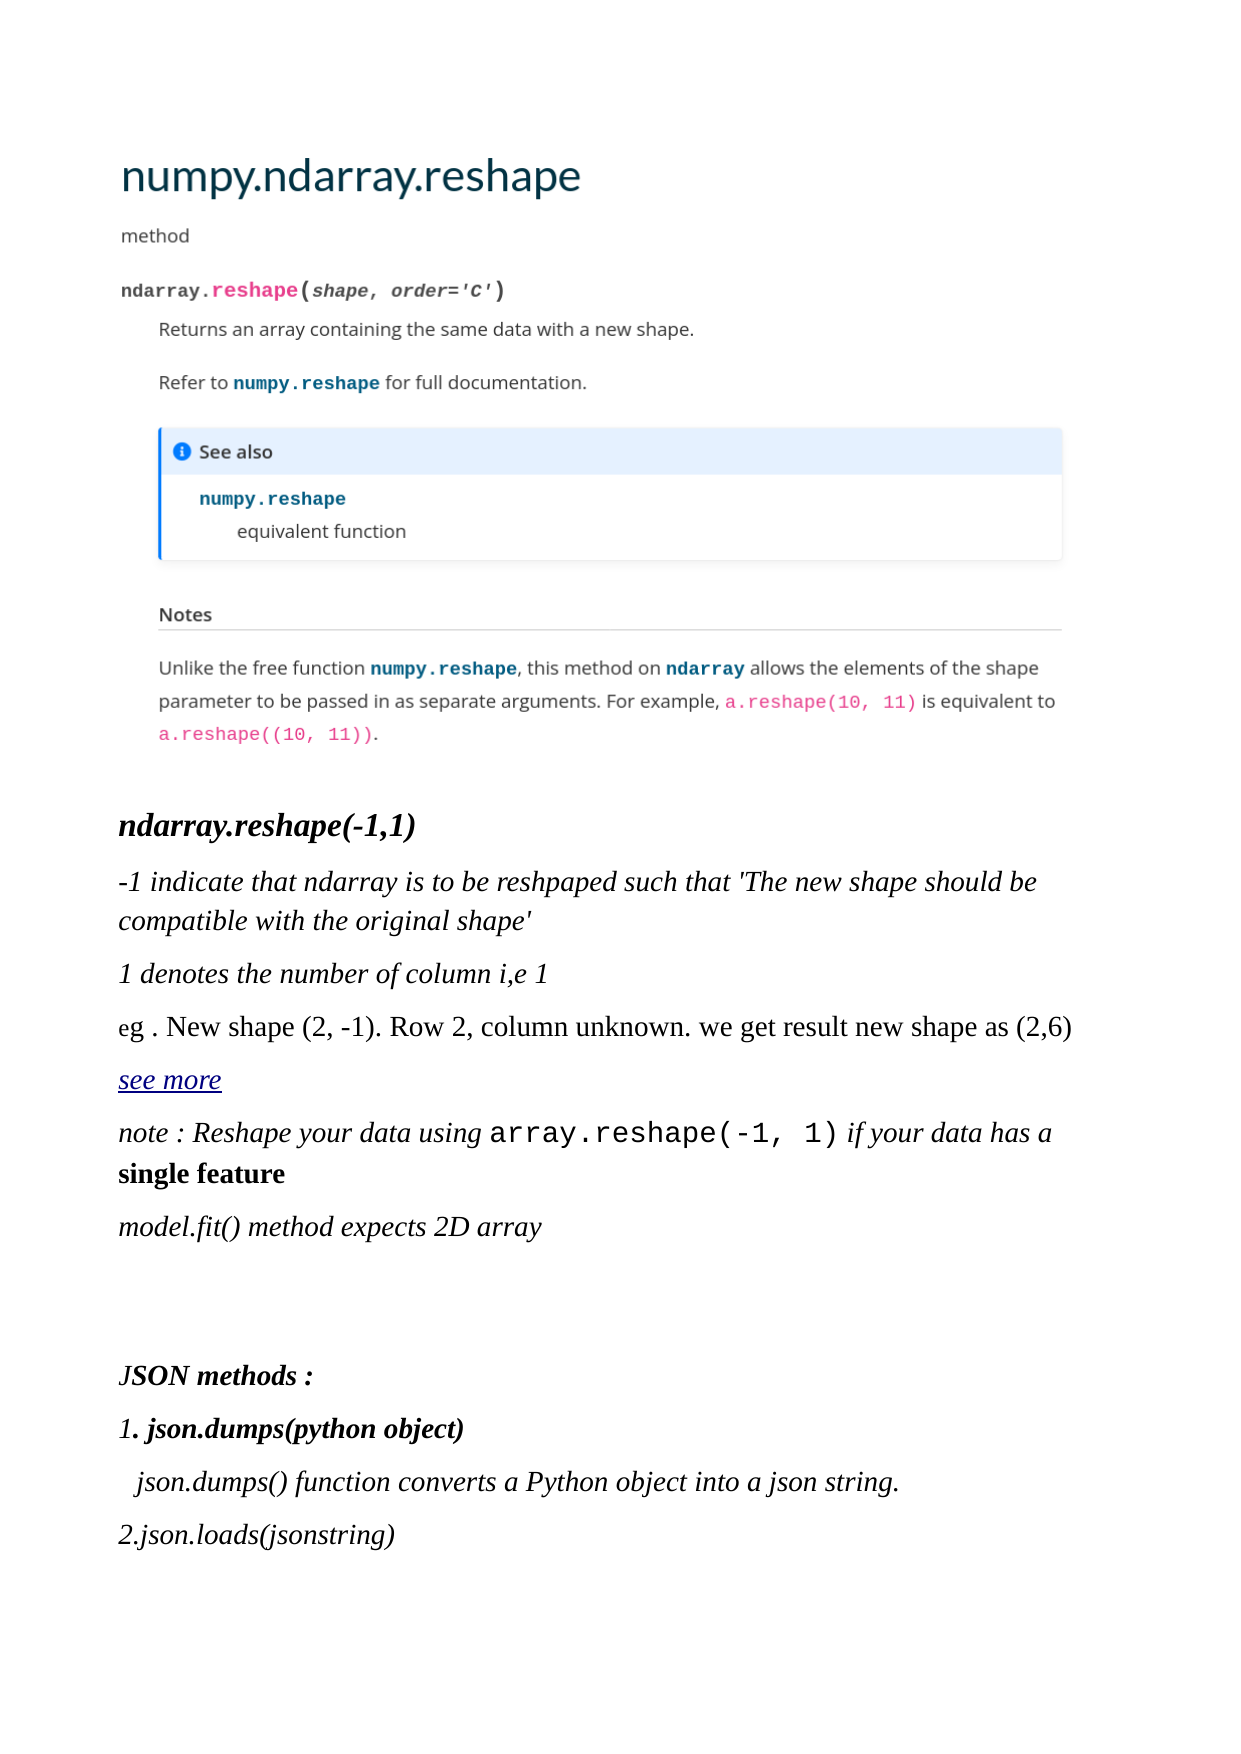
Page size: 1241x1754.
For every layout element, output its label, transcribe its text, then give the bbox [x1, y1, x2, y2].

picture [98, 150, 1103, 754]
text see more [118, 1062, 1122, 1096]
text note : Reshape your data using array.reshape(-1, 1) if your data has a single feature [118, 1115, 1122, 1190]
text JSON methods : [118, 1358, 1122, 1391]
text eg . New shape (2, -1). Row 2, column unknown. we get result new shape as (2,6) [118, 1009, 1122, 1043]
text 2.json.loads(jsonstring) [118, 1517, 1122, 1551]
text 1 denotes the number of column i,e 1 [118, 956, 1122, 989]
text ndarray.reshape(-1,1) [118, 806, 1122, 844]
text model.fit() method expects 2D array [118, 1209, 1122, 1243]
text json.dumps() function converts a Python object into a json string. [118, 1464, 1122, 1498]
text -1 indicate that ndarray is to be reshpaped such that 'The new shape should be compatible with the original shape' [118, 864, 1122, 936]
text 1. json.dumps(python object) [118, 1411, 1122, 1444]
